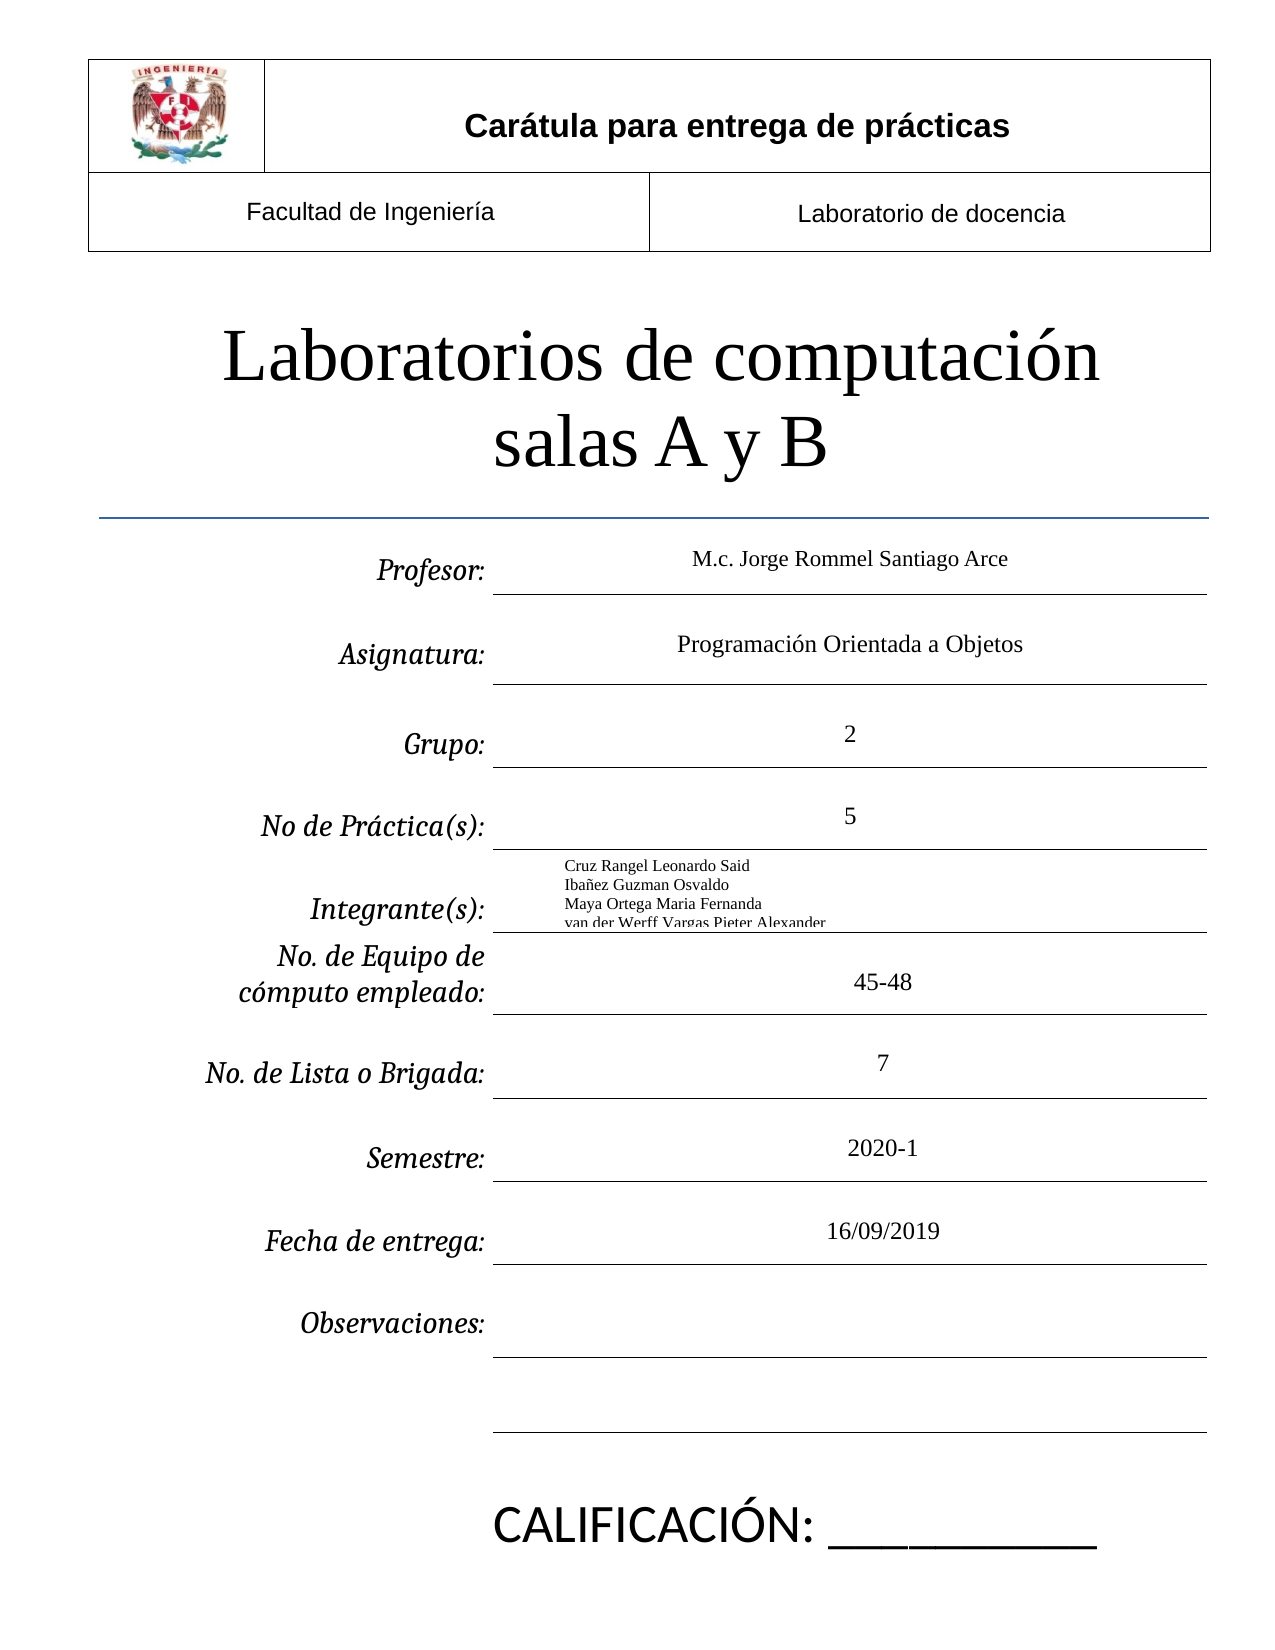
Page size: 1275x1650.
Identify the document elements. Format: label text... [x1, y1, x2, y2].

table_header M.c. Jorge Rommel Santiago Arce [493, 519, 1207, 594]
table_cell 7 [493, 1015, 1207, 1098]
table_cell Asignatura: [118, 594, 493, 684]
table_cell Grupo: [118, 684, 493, 766]
table_cell Fecha de entrega: [118, 1181, 493, 1263]
text salas A y B [118, 396, 1205, 482]
table_cell 2020-1 [493, 1099, 1207, 1181]
table_cell Observaciones: [118, 1264, 493, 1357]
table_header [89, 60, 264, 172]
table_header [118, 511, 493, 517]
text Laboratorios de computación [118, 310, 1205, 396]
table_cell No. de Equipo de cómputo empleado: [118, 932, 493, 1013]
table_cell [493, 1358, 1207, 1432]
table_cell [118, 1357, 493, 1432]
table_cell [493, 1265, 1207, 1357]
table_cell 2 [493, 685, 1207, 766]
table_cell Laboratorio de docencia [650, 173, 1210, 251]
table_cell No. de Lista o Brigada: [118, 1014, 493, 1098]
table_cell Cruz Rangel Leonardo Said Ibañez Guzman Osvaldo Maya Ortega Maria Fernanda van der Werff Vargas Pieter Alexander [493, 850, 1207, 932]
table_cell 45-48 [493, 933, 1207, 1013]
table_cell No de Práctica(s): [118, 766, 493, 849]
table_header Profesor: [118, 519, 493, 594]
table_cell Programación Orientada a Objetos [493, 595, 1207, 684]
table_cell 16/09/2019 [493, 1182, 1207, 1263]
table_header Carátula para entrega de prácticas [265, 60, 1210, 172]
table_cell 5 [493, 768, 1207, 849]
table_cell Integrante(s): [118, 849, 493, 932]
table_cell Semestre: [118, 1098, 493, 1181]
text CALIFICACIÓN: __________ [118, 1489, 1205, 1556]
table_cell Facultad de Ingeniería [89, 173, 649, 251]
table_header [493, 511, 1207, 517]
